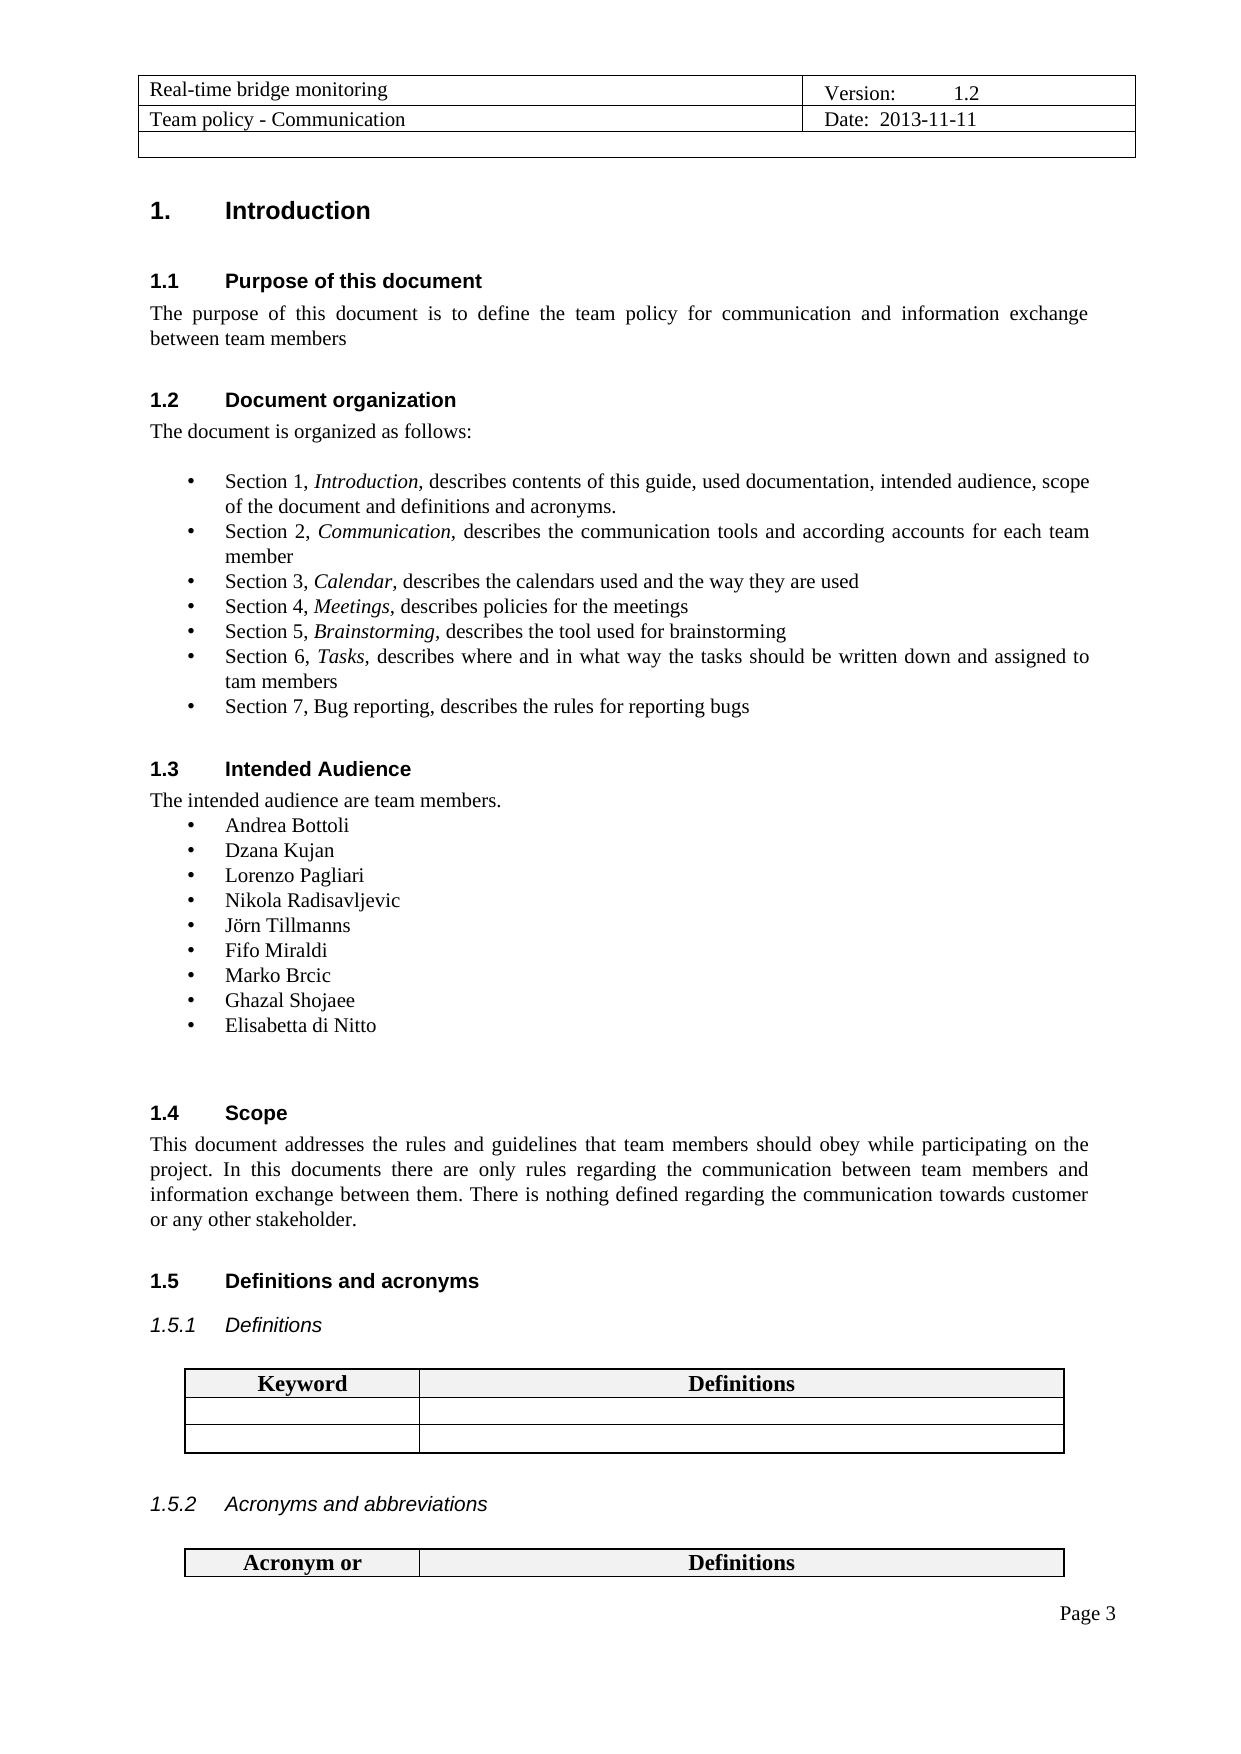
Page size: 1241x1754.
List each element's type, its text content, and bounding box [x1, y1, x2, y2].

table_header Definitions [420, 1370, 1063, 1397]
subtitle Document organization [150, 387, 1090, 412]
table_header Keyword [186, 1370, 419, 1397]
subtitle Purpose of this document [150, 268, 1090, 293]
list Section 7, Bug reporting, describes the rules for reporting bugs [187, 693, 1090, 718]
table_cell [420, 1398, 1063, 1424]
list Jörn Tillmanns [187, 912, 1090, 937]
table_cell [186, 1425, 419, 1452]
list Section 1, Introduction, describes contents of this guide, used documentation, intended audience, scope of the document and definitions and acronyms. [187, 468, 1090, 518]
list Section 5, Brainstorming, describes the tool used for brainstorming [187, 618, 1090, 643]
table_header Acronym or [186, 1550, 419, 1576]
text This document addresses the rules and guidelines that team members should obey while participating on the project. In this documents there are only rules regarding the communication between team members and information exchange between them. There is nothing defined regarding the communication towards customer or any other stakeholder. [150, 1131, 1090, 1231]
text The intended audience are team members. [150, 787, 1090, 812]
subtitle Intended Audience [150, 756, 1090, 781]
text The document is organized as follows: [150, 418, 1090, 443]
list Elisabetta di Nitto [187, 1012, 1090, 1037]
list Lorenzo Pagliari [187, 862, 1090, 887]
list Fifo Miraldi [187, 937, 1090, 962]
subtitle Definitions and acronyms [150, 1268, 1090, 1293]
list Ghazal Shojaee [187, 987, 1090, 1012]
subtitle Introduction [150, 196, 1090, 224]
subtitle Definitions [150, 1312, 1090, 1337]
list Dzana Kujan [187, 837, 1090, 862]
list Section 6, Tasks, describes where and in what way the tasks should be written down and assigned to tam members [187, 643, 1090, 693]
table_header Definitions [420, 1550, 1063, 1576]
list Section 4, Meetings, describes policies for the meetings [187, 593, 1090, 618]
subtitle Acronyms and abbreviations [150, 1491, 1090, 1516]
list Andrea Bottoli [187, 812, 1090, 837]
table_cell [420, 1425, 1063, 1452]
list Section 3, Calendar, describes the calendars used and the way they are used [187, 568, 1090, 593]
text The purpose of this document is to define the team policy for communication and information exchange between team members [150, 299, 1090, 349]
table_cell [186, 1398, 419, 1424]
list Section 2, Communication, describes the communication tools and according accounts for each team member [187, 518, 1090, 568]
list Marko Brcic [187, 962, 1090, 987]
subtitle Scope [150, 1099, 1090, 1124]
list Nikola Radisavljevic [187, 887, 1090, 912]
